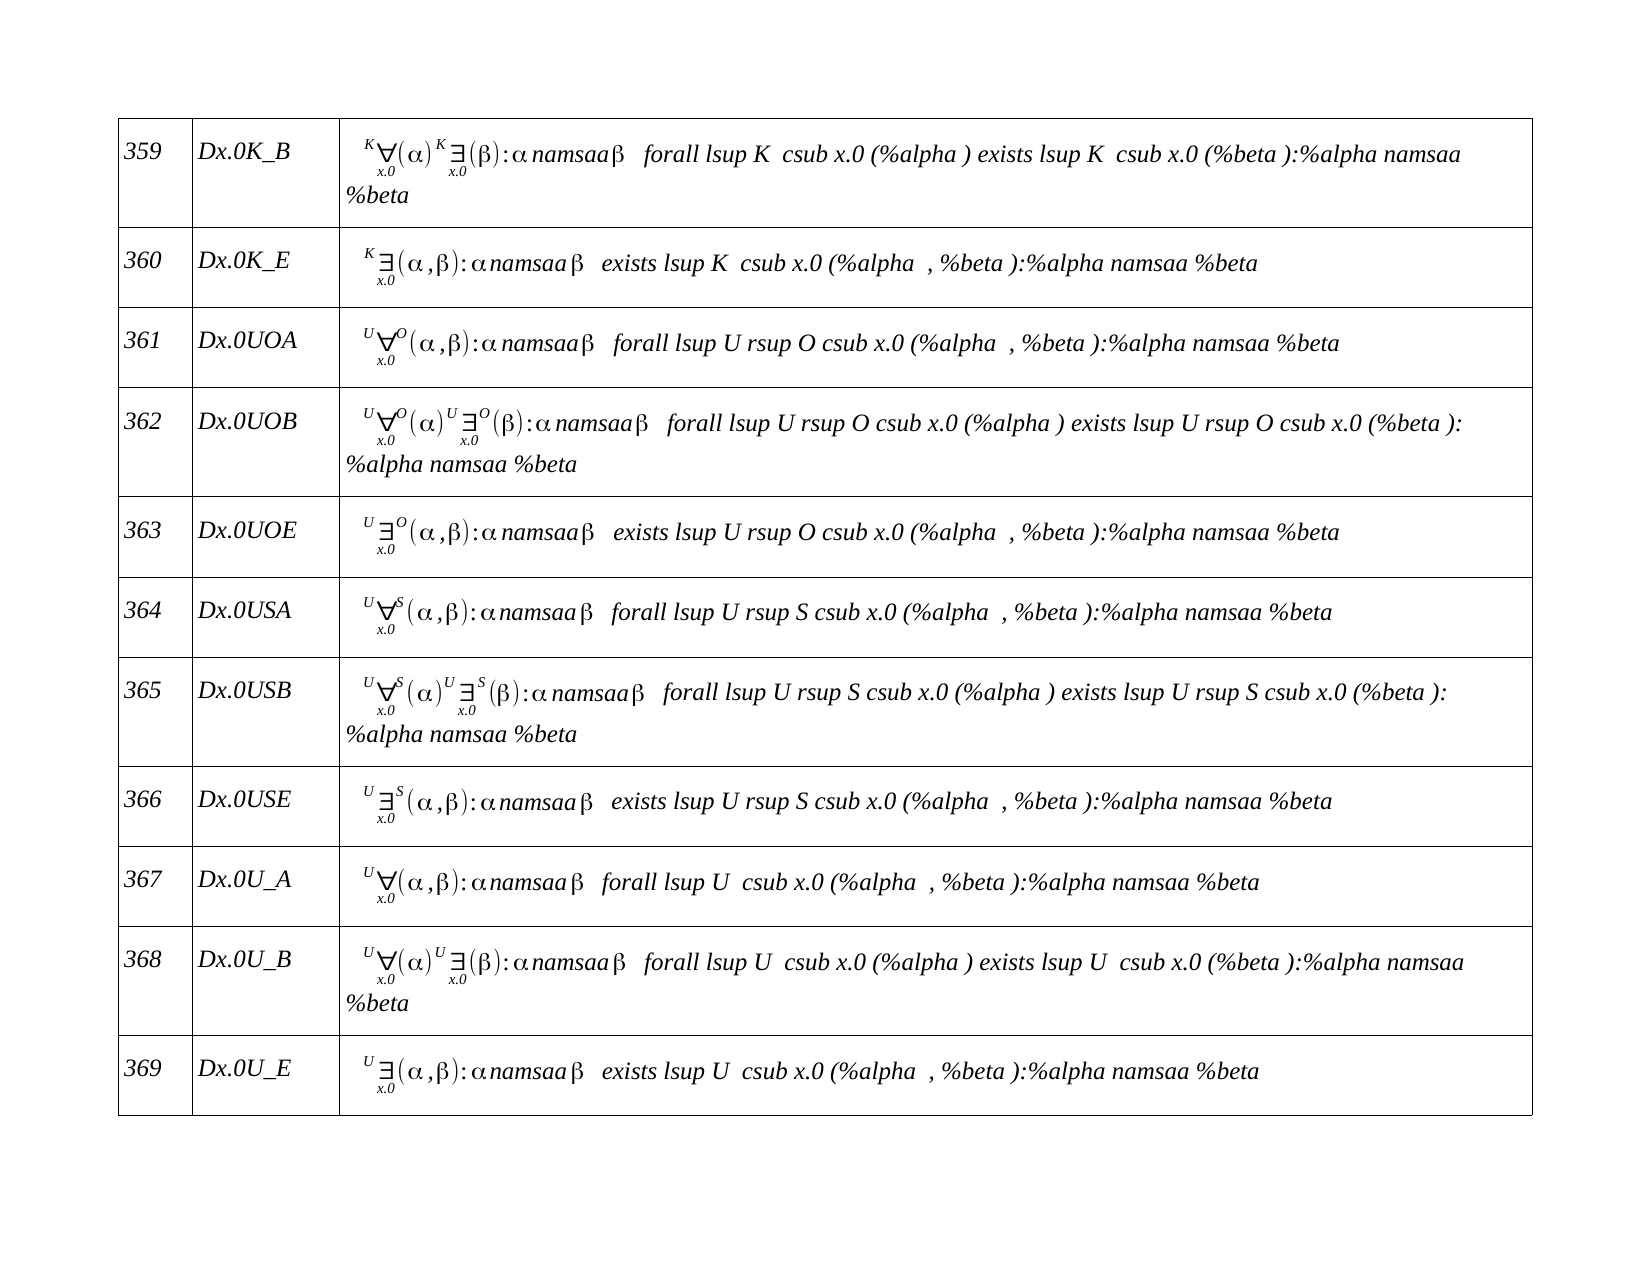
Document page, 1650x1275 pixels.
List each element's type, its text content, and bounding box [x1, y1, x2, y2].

table_cell 363 [119, 497, 192, 577]
table_cell exists lsup U csub x.0 (%alpha , %beta ):%alpha namsaa %beta [340, 1036, 1532, 1115]
table_cell forall lsup U rsup O csub x.0 (%alpha ) exists lsup U rsup O csub x.0 (%beta ):%alpha namsaa %beta [340, 388, 1532, 496]
table_cell 360 [119, 228, 192, 307]
table_cell exists lsup U rsup O csub x.0 (%alpha , %beta ):%alpha namsaa %beta [340, 497, 1532, 577]
table_cell 361 [119, 308, 192, 387]
table_cell 369 [119, 1036, 192, 1115]
table_cell Dx.0UOA [193, 308, 339, 387]
table_cell forall lsup U rsup S csub x.0 (%alpha , %beta ):%alpha namsaa %beta [340, 578, 1532, 657]
table_cell Dx.0U_E [193, 1036, 339, 1115]
table_cell 367 [119, 847, 192, 926]
table_cell 362 [119, 388, 192, 496]
table_cell 368 [119, 927, 192, 1035]
table_cell Dx.0USA [193, 578, 339, 657]
table_cell Dx.0USE [193, 767, 339, 846]
table_cell forall lsup U rsup S csub x.0 (%alpha ) exists lsup U rsup S csub x.0 (%beta ):%alpha namsaa %beta [340, 658, 1532, 766]
table_cell Dx.0U_B [193, 927, 339, 1035]
table_cell forall lsup K csub x.0 (%alpha ) exists lsup K csub x.0 (%beta ):%alpha namsaa %beta [340, 119, 1532, 227]
table_cell Dx.0UOB [193, 388, 339, 496]
table_cell 365 [119, 658, 192, 766]
table_cell 366 [119, 767, 192, 846]
table_cell Dx.0K_E [193, 228, 339, 307]
table_cell forall lsup U csub x.0 (%alpha ) exists lsup U csub x.0 (%beta ):%alpha namsaa %beta [340, 927, 1532, 1035]
table_cell forall lsup U rsup O csub x.0 (%alpha , %beta ):%alpha namsaa %beta [340, 308, 1532, 387]
table_cell 359 [119, 119, 192, 227]
table_cell forall lsup U csub x.0 (%alpha , %beta ):%alpha namsaa %beta [340, 847, 1532, 926]
table_cell Dx.0USB [193, 658, 339, 766]
table_cell Dx.0UOE [193, 497, 339, 577]
table_cell Dx.0U_A [193, 847, 339, 926]
table_cell Dx.0K_B [193, 119, 339, 227]
table_cell 364 [119, 578, 192, 657]
table_cell exists lsup U rsup S csub x.0 (%alpha , %beta ):%alpha namsaa %beta [340, 767, 1532, 846]
table_cell exists lsup K csub x.0 (%alpha , %beta ):%alpha namsaa %beta [340, 228, 1532, 307]
